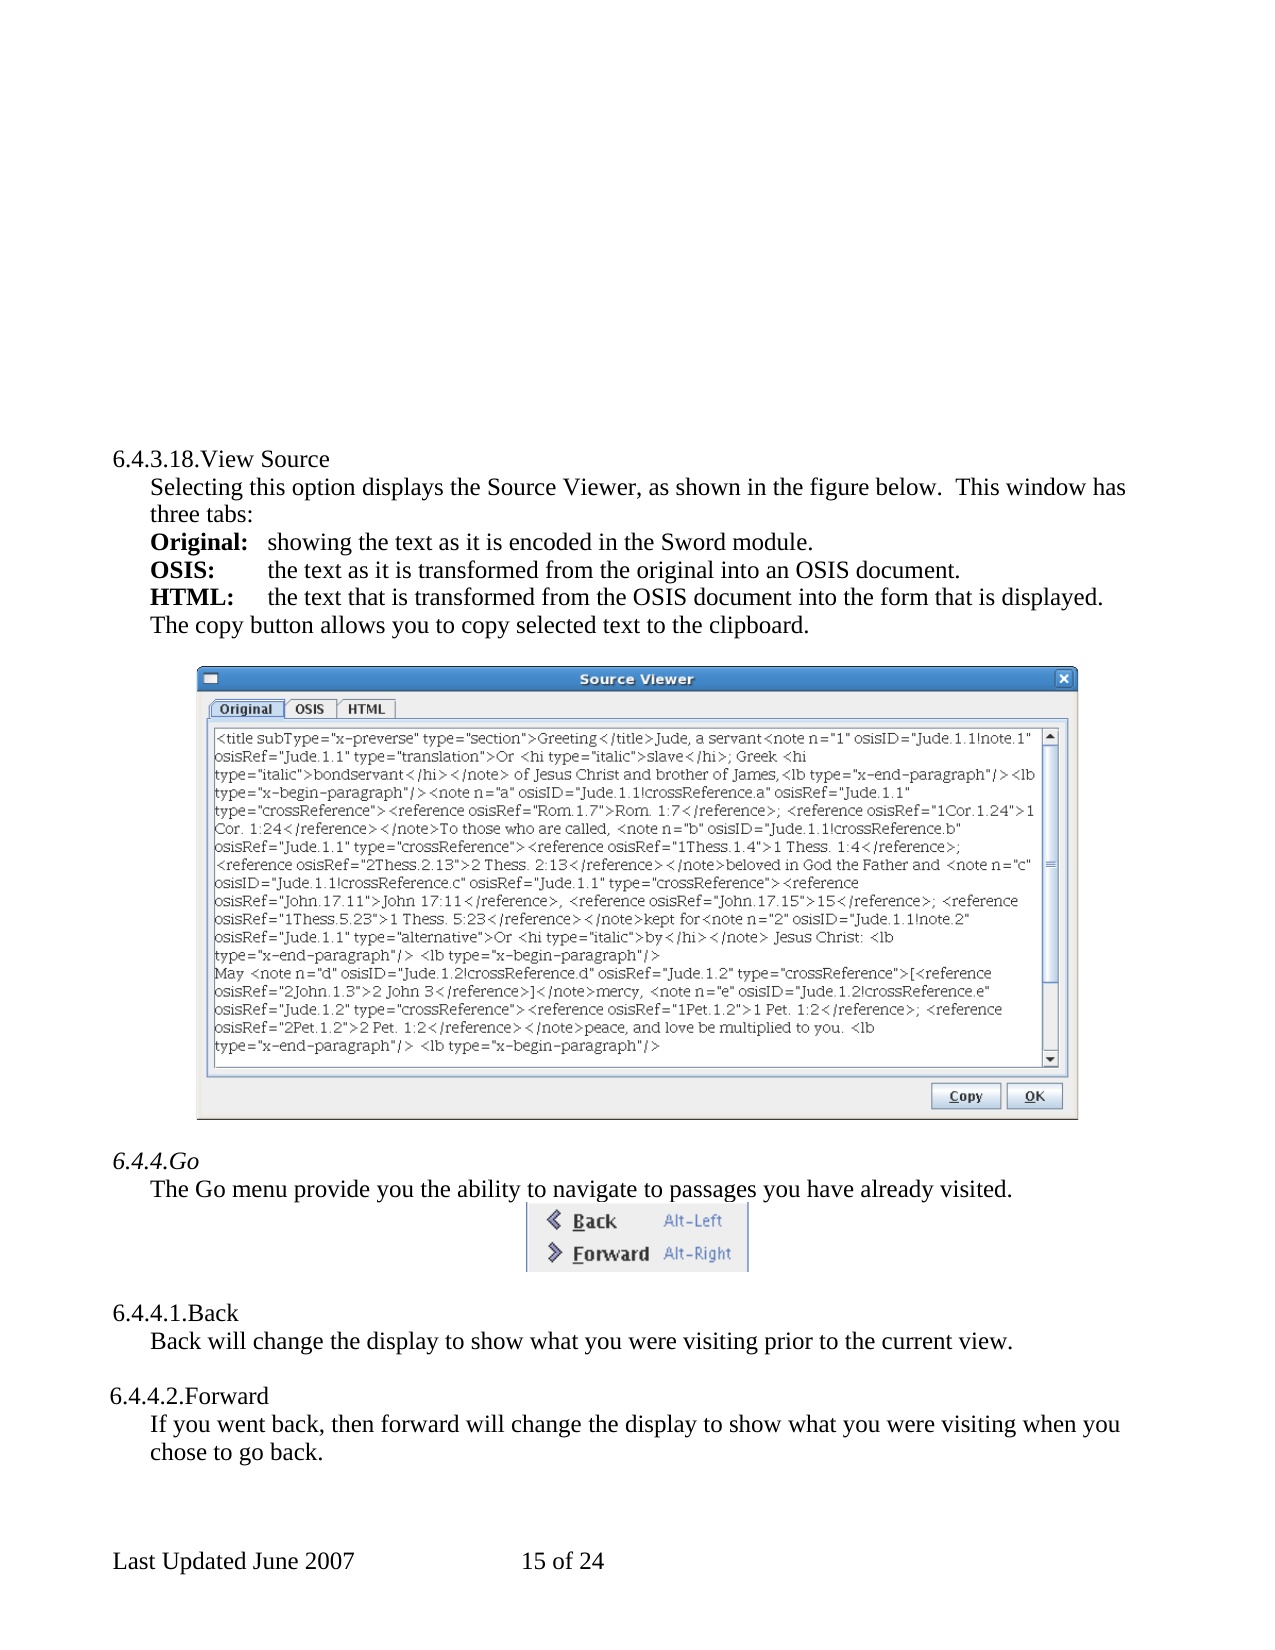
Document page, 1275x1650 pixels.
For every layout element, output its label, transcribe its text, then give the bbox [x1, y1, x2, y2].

text Back will change the display to show what you were visiting prior to the current view. [150, 1327, 1162, 1354]
text Selecting this option displays the Source Viewer, as shown in the figure below. This window has three tabs: [150, 473, 1162, 528]
picture [196, 666, 1079, 1120]
text The copy button allows you to copy selected text to the clipboard. [150, 611, 1162, 639]
picture [526, 1202, 749, 1272]
list Forward [109, 1382, 1162, 1410]
list Back [112, 1299, 1162, 1327]
text If you went back, then forward will change the display to show what you were visiting when you chose to go back. [150, 1410, 1162, 1465]
list View Source [112, 445, 1162, 473]
text Original: showing the text as it is encoded in the Sword module. [150, 528, 1162, 556]
list Go [112, 1147, 1162, 1175]
text HTML: the text that is transformed from the OSIS document into the form that is displayed. [150, 583, 1162, 611]
text OSIS: the text as it is transformed from the original into an OSIS document. [150, 556, 1162, 583]
text The Go menu provide you the ability to navigate to passages you have already visited. [150, 1175, 1162, 1203]
